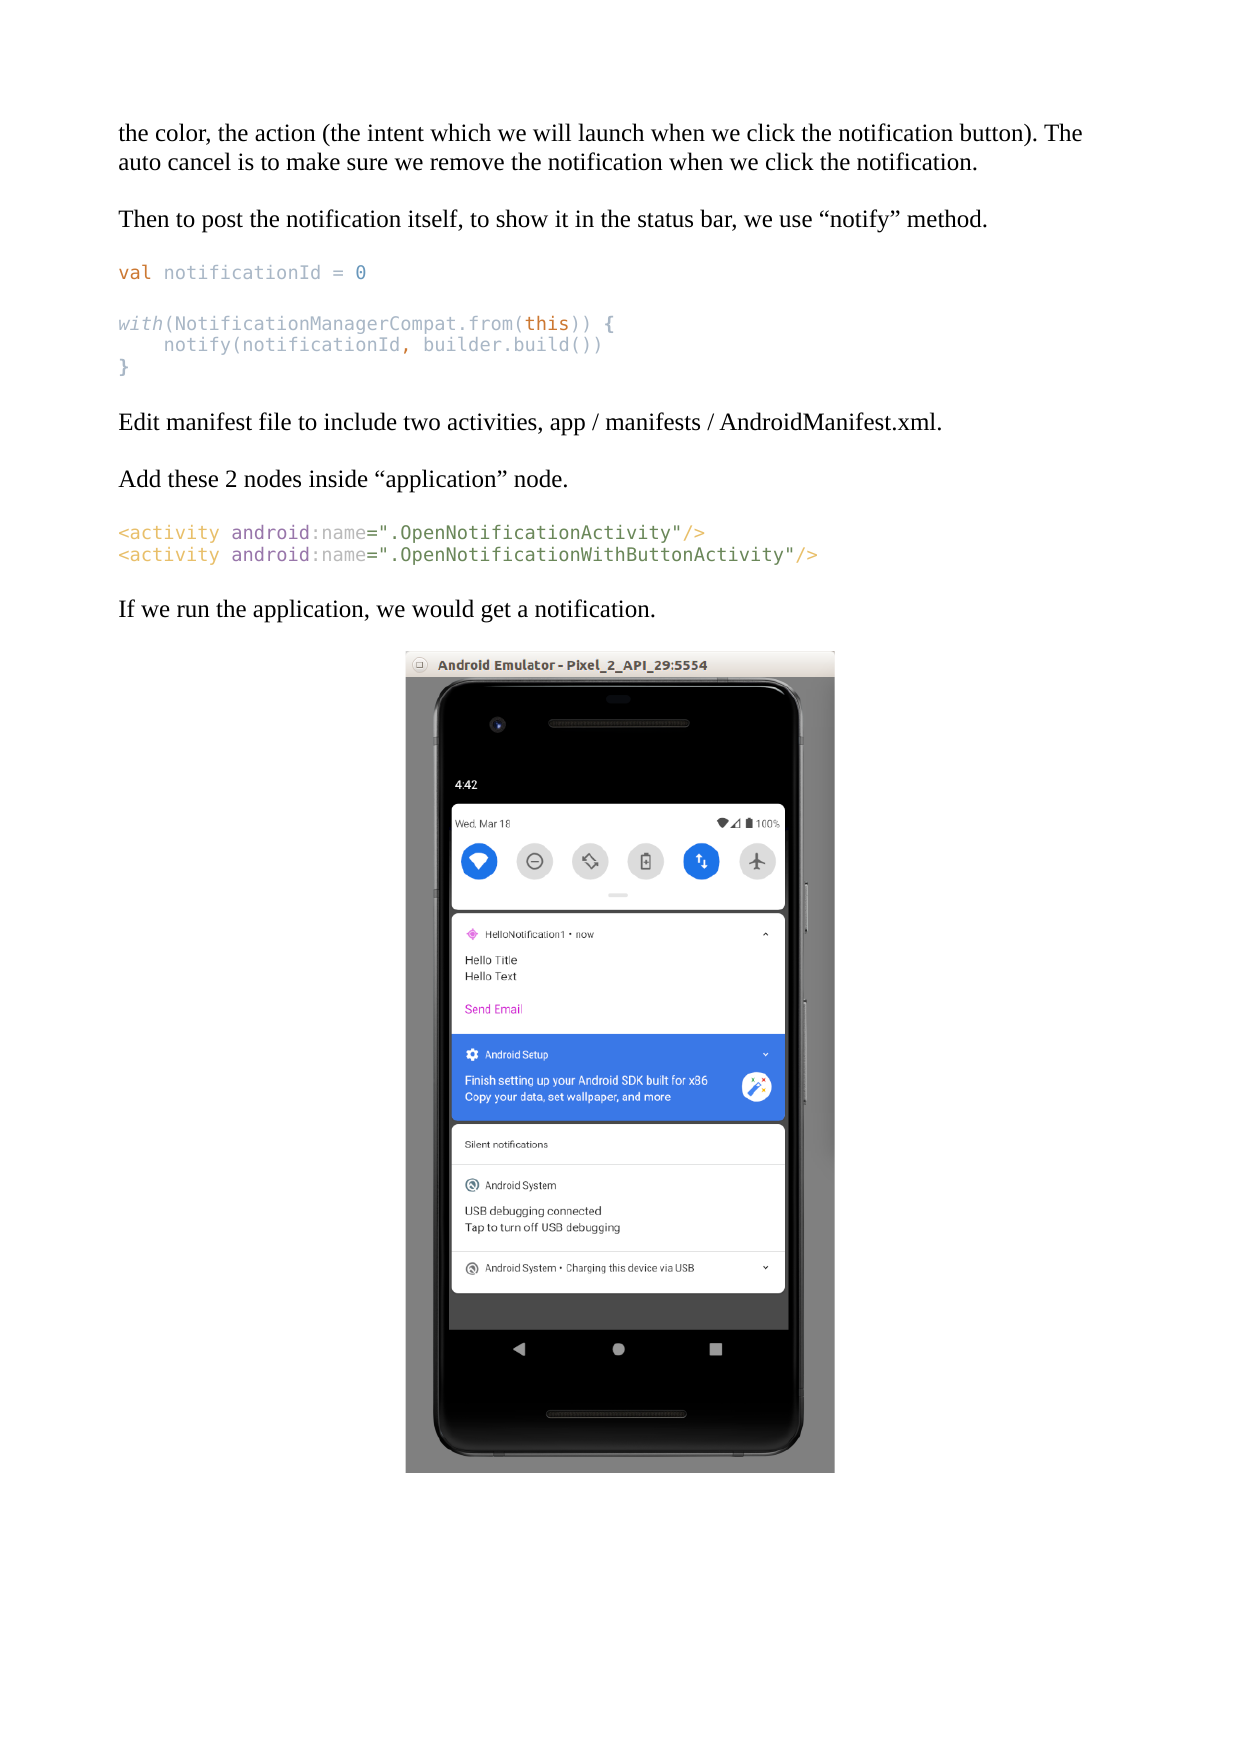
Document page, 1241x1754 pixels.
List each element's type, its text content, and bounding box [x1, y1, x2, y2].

text val notificationId = 0 with(NotificationManagerCompat.from(this)) { notify(notificationId, builder.build()) } [118, 262, 1122, 378]
picture [405, 651, 835, 1473]
text Edit manifest file to include two activities, app / manifests / AndroidManifest.xml. [118, 407, 1122, 436]
text Then to post the notification itself, to show it in the status bar, we use “notify” method. [118, 204, 1122, 233]
text <activity android:name=".OpenNotificationActivity"/> <activity android:name=".OpenNotificationWithButtonActivity"/> [118, 522, 1122, 566]
text Add these 2 nodes inside “application” node. [118, 464, 1122, 493]
text If we run the application, we would get a notification. [118, 594, 1122, 623]
text the color, the action (the intent which we will launch when we click the notification button). The auto cancel is to make sure we remove the notification when we click the notification. [118, 118, 1122, 176]
